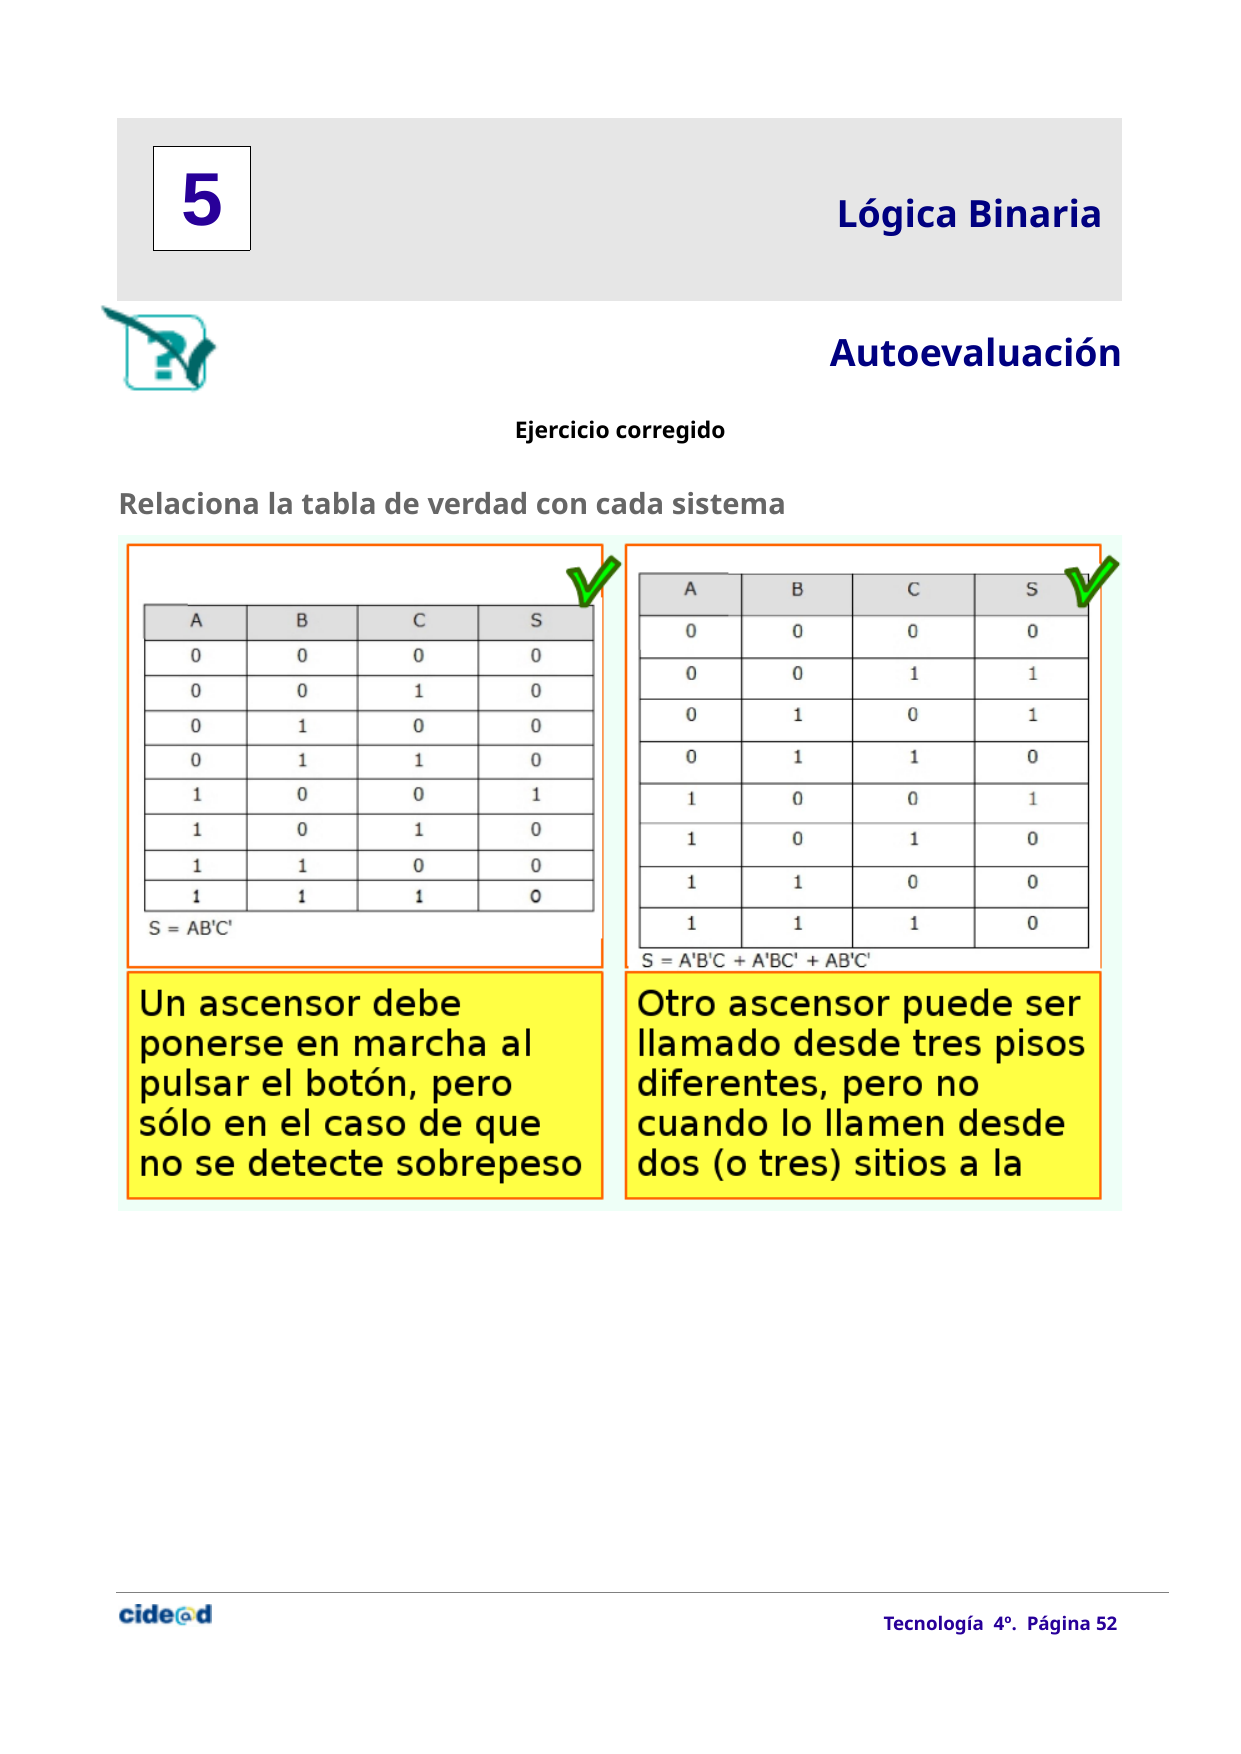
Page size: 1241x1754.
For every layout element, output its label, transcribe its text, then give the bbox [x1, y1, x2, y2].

title Autoevaluación [221, 326, 1122, 377]
picture [118, 535, 1123, 1211]
subtitle Ejercicio corregido [118, 414, 1122, 446]
subtitle Relaciona la tabla de verdad con cada sistema [118, 483, 1122, 523]
picture [118, 1604, 212, 1627]
picture [100, 304, 221, 400]
